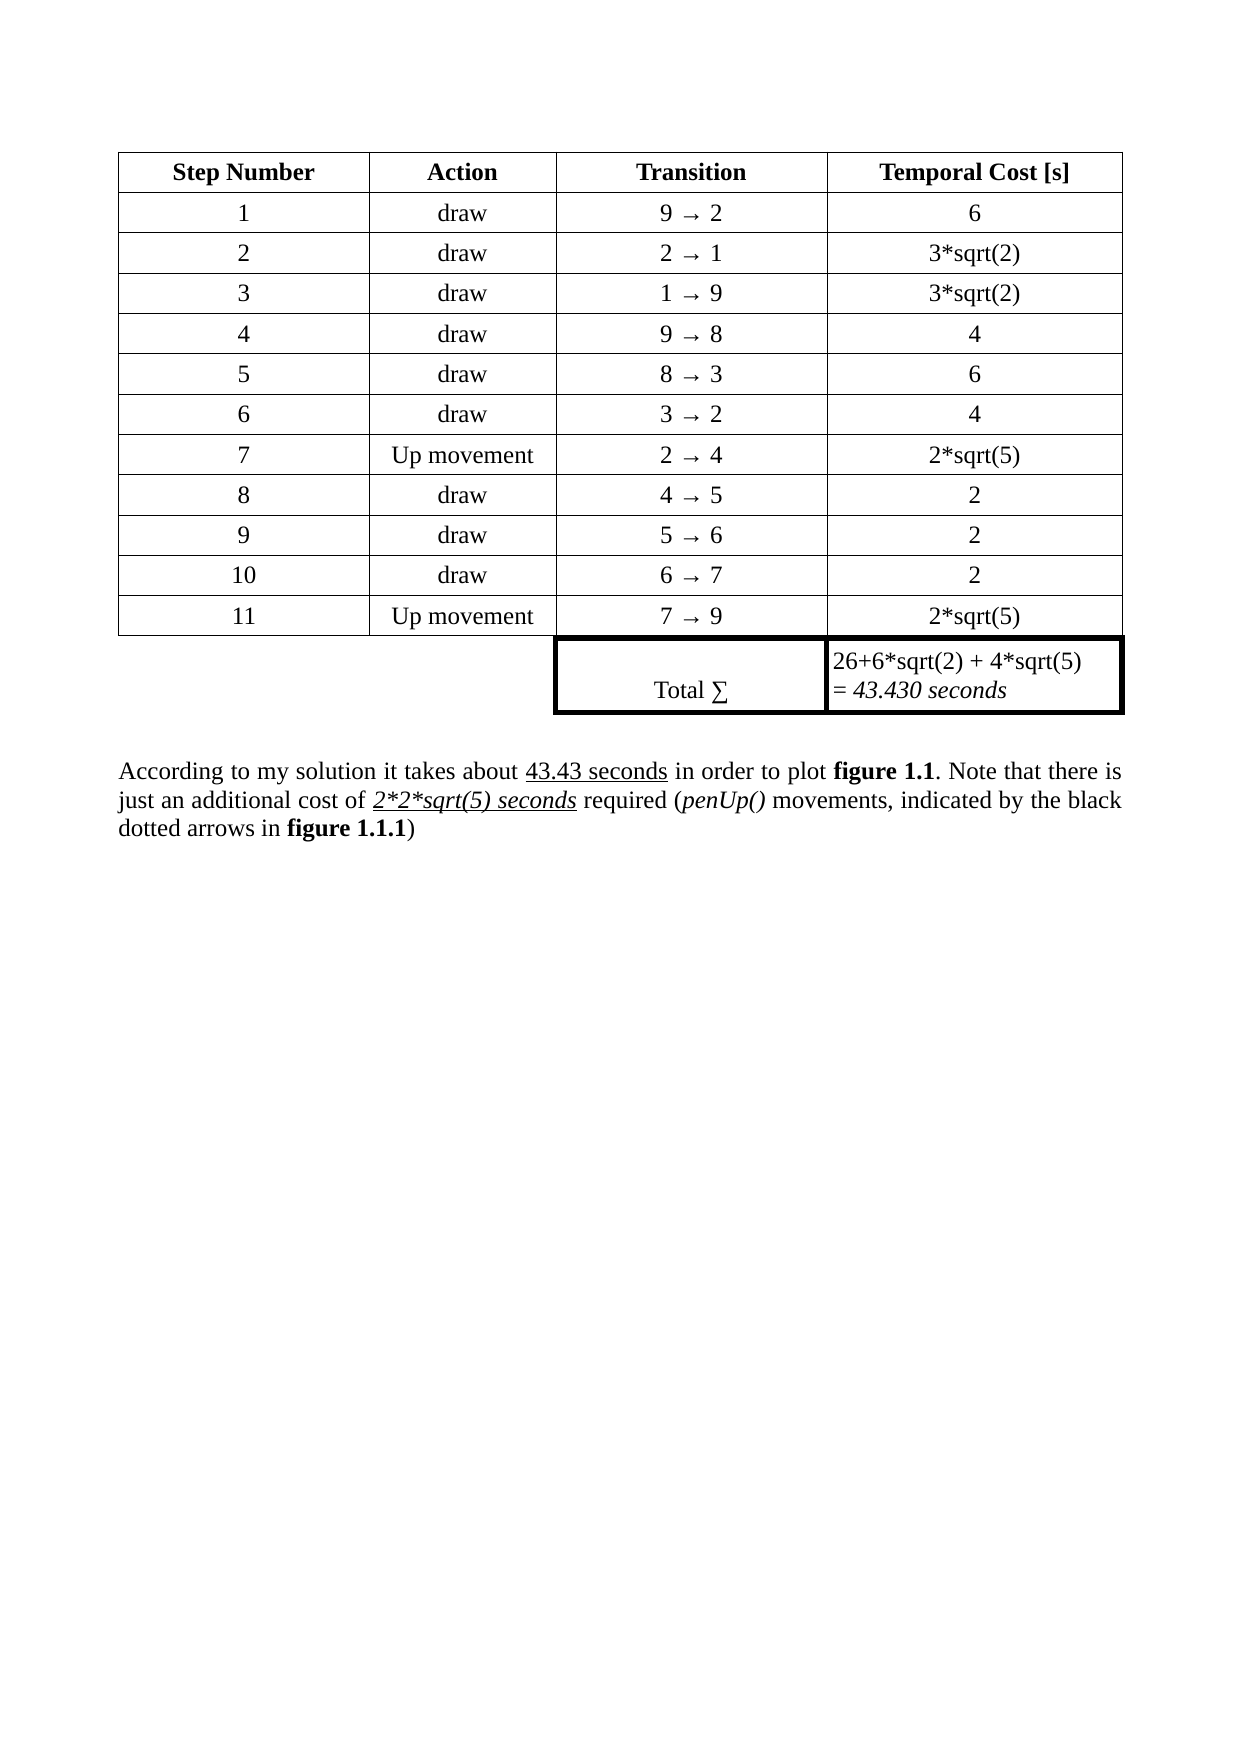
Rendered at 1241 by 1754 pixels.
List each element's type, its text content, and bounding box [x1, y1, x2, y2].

table_cell 6 [828, 193, 1122, 232]
table_cell 2 [119, 233, 369, 273]
table_cell 26+6*sqrt(2) + 4*sqrt(5) = 43.430 seconds [829, 641, 1119, 709]
table_header Step Number [119, 153, 369, 192]
table_header Temporal Cost [s] [828, 153, 1122, 192]
table_header Transition [557, 153, 827, 192]
table_cell 3*sqrt(2) [828, 274, 1122, 313]
table_cell 5 → 6 [557, 516, 827, 555]
table_cell 4 [828, 314, 1122, 353]
table_cell 2 [828, 475, 1122, 514]
table_cell 2*sqrt(5) [828, 435, 1122, 474]
table_cell draw [370, 274, 556, 313]
table_cell draw [370, 314, 556, 353]
table_cell 2 [828, 516, 1122, 555]
table_cell draw [370, 354, 556, 393]
table_cell 4 [828, 395, 1122, 434]
table_cell Total ∑ [558, 641, 824, 709]
table_cell 6 [828, 354, 1122, 393]
table_cell 1 [119, 193, 369, 232]
table_cell Up movement [370, 435, 556, 474]
text According to my solution it takes about 43.43 seconds in order to plot figure 1.1. Note that there is just an additional cost of 2*2*sqrt(5) seconds required (penUp() movements, indicated by the black dotted arrows in figure 1.1.1) [118, 756, 1122, 842]
table_cell [369, 636, 553, 709]
table_cell draw [370, 475, 556, 514]
table_cell 5 [119, 354, 369, 393]
table_cell draw [370, 556, 556, 595]
table_cell 4 [119, 314, 369, 353]
table_cell 6 → 7 [557, 556, 827, 595]
table_cell [118, 636, 369, 709]
table_cell 11 [119, 596, 369, 635]
table_cell draw [370, 233, 556, 273]
table_cell 10 [119, 556, 369, 595]
table_cell 7 → 9 [557, 596, 827, 635]
table_cell 9 [119, 516, 369, 555]
table_cell 4 → 5 [557, 475, 827, 514]
table_cell Up movement [370, 596, 556, 635]
table_header Action [370, 153, 556, 192]
table_cell draw [370, 516, 556, 555]
table_cell 8 [119, 475, 369, 514]
table_cell 1 → 9 [557, 274, 827, 313]
table_cell draw [370, 395, 556, 434]
table_cell 3*sqrt(2) [828, 233, 1122, 273]
table_cell 2 [828, 556, 1122, 595]
table_cell 2 → 4 [557, 435, 827, 474]
table_cell 2 → 1 [557, 233, 827, 273]
table_cell 7 [119, 435, 369, 474]
table_cell 3 [119, 274, 369, 313]
table_cell 9 → 8 [557, 314, 827, 353]
table_cell 9 → 2 [557, 193, 827, 232]
table_cell 2*sqrt(5) [828, 596, 1122, 635]
table_cell draw [370, 193, 556, 232]
table_cell 8 → 3 [557, 354, 827, 393]
table_cell 3 → 2 [557, 395, 827, 434]
table_cell 6 [119, 395, 369, 434]
